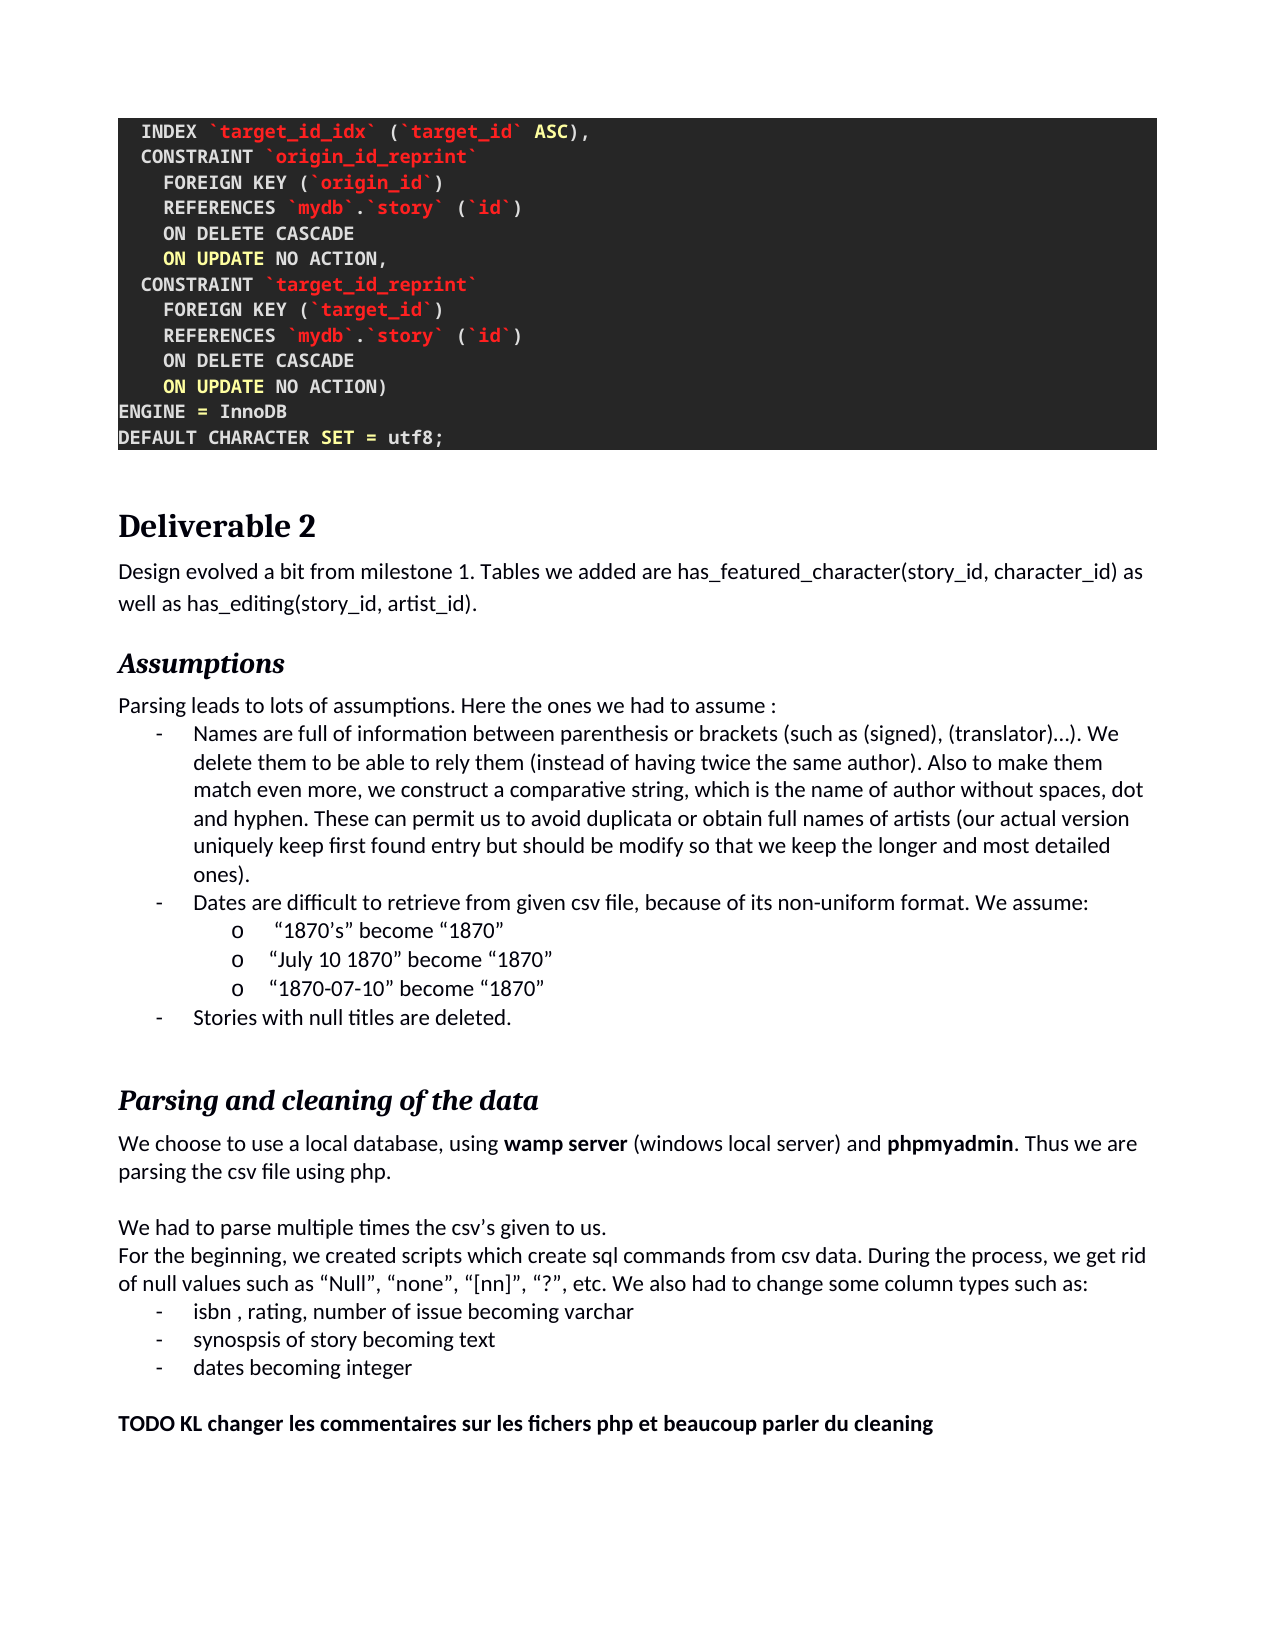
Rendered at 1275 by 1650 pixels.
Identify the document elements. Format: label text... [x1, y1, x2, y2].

text FOREIGN KEY (`origin_id`) [118, 169, 1157, 195]
text ON UPDATE NO ACTION) [118, 373, 1157, 399]
text CONSTRAINT `origin_id_reprint` [118, 144, 1157, 169]
list Dates are difficult to retrieve from given csv file, because of its non-uniform format. We assume: [156, 888, 1157, 916]
text REFERENCES `mydb`.`story` (`id`) [118, 195, 1157, 220]
list Stories with null titles are deleted. [156, 1003, 1157, 1031]
text ON DELETE CASCADE [118, 348, 1157, 373]
text Parsing leads to lots of assumptions. Here the ones we had to assume : [118, 692, 1157, 719]
text INDEX `target_id_idx` (`target_id` ASC), [118, 118, 1157, 144]
text ENGINE = InnoDB [118, 399, 1157, 424]
text We choose to use a local database, using wamp server (windows local server) and phpmyadmin. Thus we are parsing the csv file using php. [118, 1129, 1157, 1185]
subtitle Assumptions [118, 647, 1157, 680]
text TODO KL changer les commentaires sur les fichers php et beaucoup parler du cleaning [118, 1409, 1157, 1437]
list synospsis of story becoming text [156, 1325, 1157, 1353]
list dates becoming integer [156, 1353, 1157, 1381]
text We had to parse multiple times the csv’s given to us. [118, 1213, 1157, 1241]
text FOREIGN KEY (`target_id`) [118, 297, 1157, 322]
text CONSTRAINT `target_id_reprint` [118, 271, 1157, 297]
subtitle Deliverable 2 [118, 507, 1157, 545]
text DEFAULT CHARACTER SET = utf8; [118, 424, 1157, 450]
text For the beginning, we created scripts which create sql commands from csv data. During the process, we get rid of null values such as “Null”, “none”, “[nn]”, “?”, etc. We also had to change some column types such as: [118, 1241, 1157, 1297]
text Design evolved a bit from milestone 1. Tables we added are has_featured_character(story_id, character_id) as well as has_editing(story_id, artist_id). [118, 557, 1157, 618]
list Names are full of information between parenthesis or brackets (such as (signed), (translator)…). We delete them to be able to rely them (instead of having twice the same author). Also to make them match even more, we construct a comparative string, which is the name of author without spaces, dot and hyphen. These can permit us to avoid duplicata or obtain full names of artists (our actual version uniquely keep first found entry but should be modify so that we keep the longer and most detailed ones). [156, 719, 1157, 888]
subtitle Parsing and cleaning of the data [118, 1084, 1157, 1118]
list “July 10 1870” become “1870” [231, 945, 1157, 974]
list isbn , rating, number of issue becoming varchar [156, 1297, 1157, 1325]
list “1870-07-10” become “1870” [231, 974, 1157, 1003]
text ON UPDATE NO ACTION, [118, 246, 1157, 271]
text REFERENCES `mydb`.`story` (`id`) [118, 322, 1157, 348]
text ON DELETE CASCADE [118, 220, 1157, 246]
list “1870’s” become “1870” [231, 916, 1157, 945]
